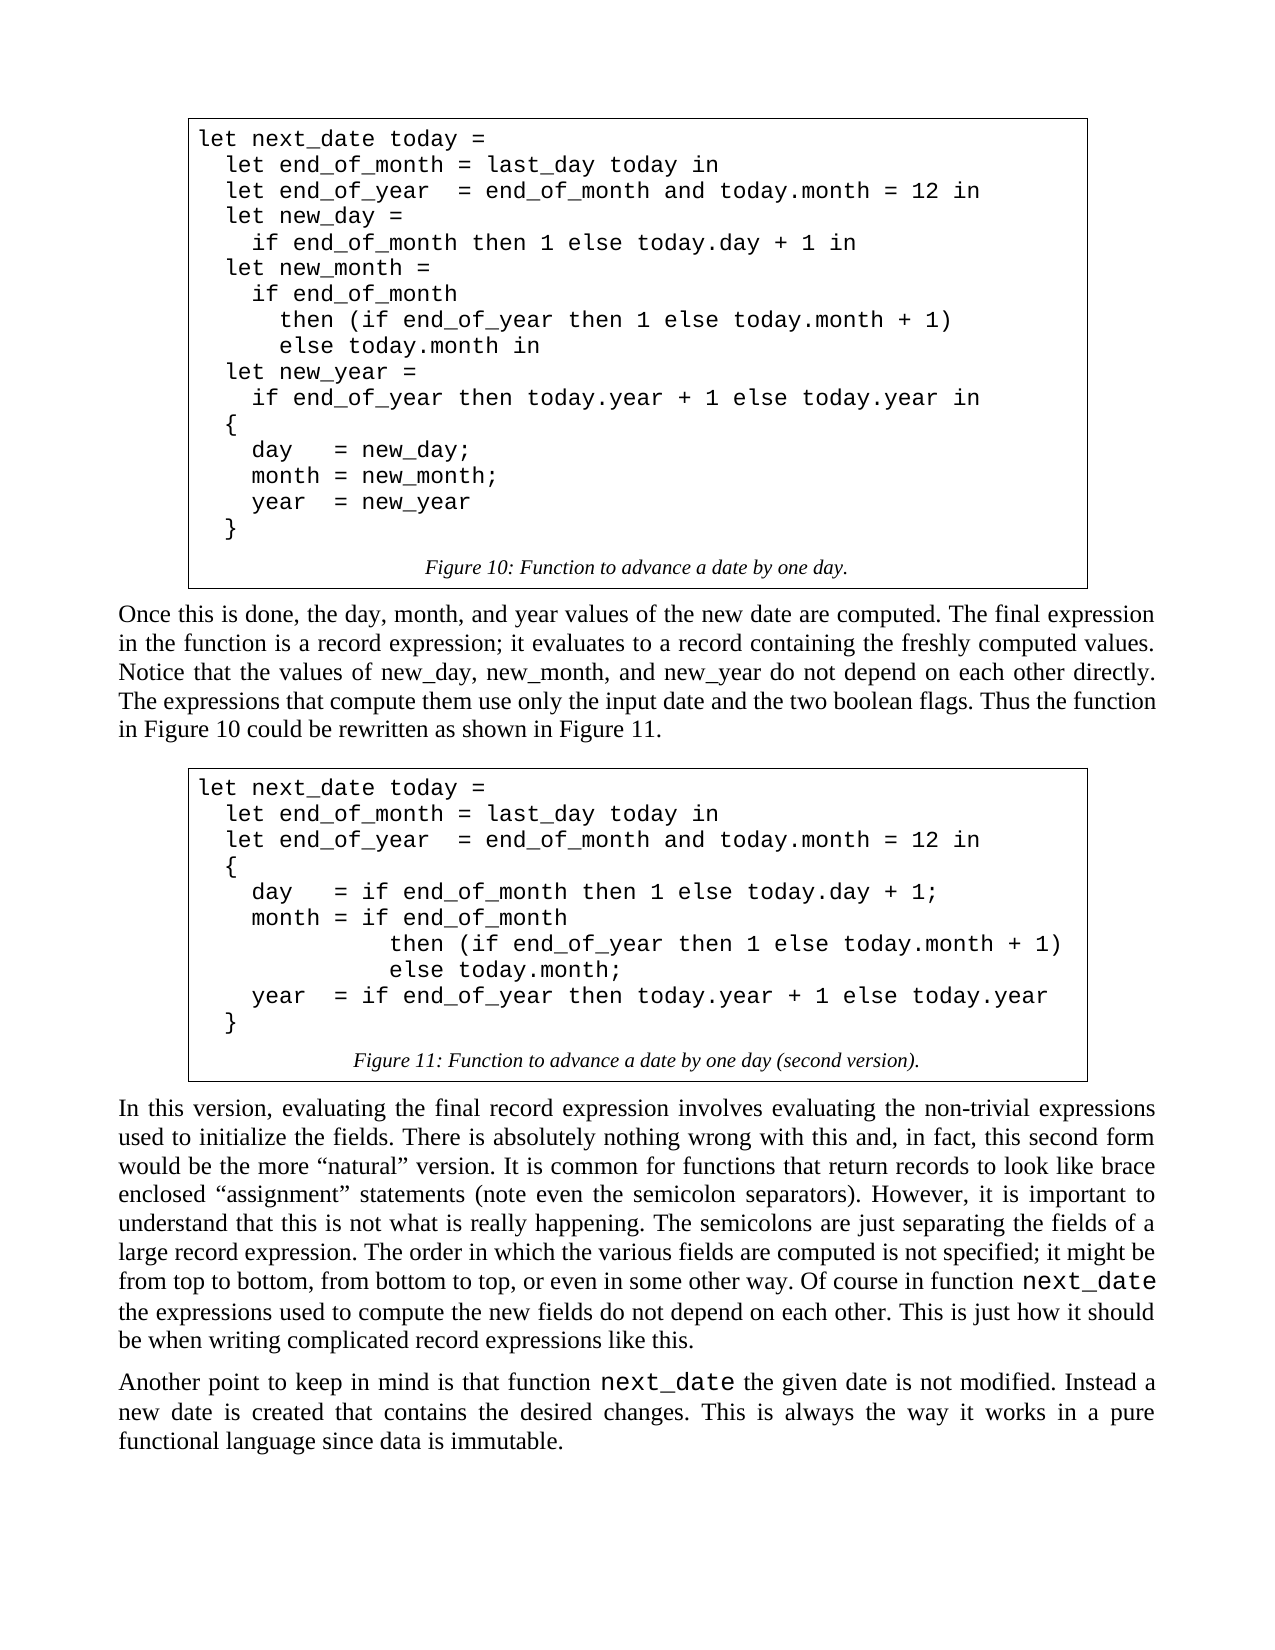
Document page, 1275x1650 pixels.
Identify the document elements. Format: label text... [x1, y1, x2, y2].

text else today.month; [196, 958, 1078, 984]
text let end_of_year = end_of_month and today.month = 12 in [196, 828, 1078, 854]
text Another point to keep in mind is that function next_date the given date is not modified. Instead a new date is created that contains the desired changes. This is always the way it works in a pure functional language since data is immutable. [118, 1367, 1157, 1455]
text let next_date today = [196, 127, 1078, 153]
text let new_day = [196, 205, 1078, 231]
text year = new_year [196, 490, 1078, 516]
text Once this is done, the day, month, and year values of the new date are computed. The final expression in the function is a record expression; it evaluates to a record containing the freshly computed values. Notice that the values of new_day, new_month, and new_year do not depend on each other directly. The expressions that compute them use only the input date and the two boolean flags. Thus the function in Figure 10 could be rewritten as shown in Figure 11. [118, 118, 1157, 743]
text day = if end_of_month then 1 else today.day + 1; [196, 880, 1078, 906]
text Figure 10: Function to advance a date by one day. [196, 554, 1078, 579]
text if end_of_month then 1 else today.day + 1 in [196, 231, 1078, 257]
text then (if end_of_year then 1 else today.month + 1) [196, 932, 1078, 958]
text { [196, 854, 1078, 880]
text let end_of_year = end_of_month and today.month = 12 in [196, 179, 1078, 205]
text month = if end_of_month [196, 906, 1078, 932]
text [189, 119, 1087, 588]
text let next_date today = [196, 777, 1078, 802]
text let new_month = [196, 257, 1078, 283]
text let end_of_month = last_day today in [196, 153, 1078, 179]
text } [196, 1010, 1078, 1036]
text } [196, 516, 1078, 542]
text let end_of_month = last_day today in [196, 802, 1078, 828]
text let new_year = [196, 361, 1078, 386]
text month = new_month; [196, 464, 1078, 490]
text Figure 11: Function to advance a date by one day (second version). [196, 1048, 1078, 1072]
text else today.month in [196, 334, 1078, 361]
text In this version, evaluating the final record expression involves evaluating the non-trivial expressions used to initialize the fields. There is absolutely nothing wrong with this and, in fact, this second form would be the more “natural” version. It is common for functions that return records to look like brace enclosed “assignment” statements (note even the semicolon separators). However, it is important to understand that this is not what is really happening. The semicolons are just separating the fields of a large record expression. The order in which the various fields are computed is not specified; it might be from top to bottom, from bottom to top, or even in some other way. Of course in function next_date the expressions used to compute the new fields do not depend on each other. This is just how it should be when writing complicated record expressions like this. [118, 756, 1157, 1354]
text year = if end_of_year then today.year + 1 else today.year [196, 984, 1078, 1010]
text then (if end_of_year then 1 else today.month + 1) [196, 309, 1078, 334]
text day = new_day; [196, 438, 1078, 464]
text { [196, 412, 1078, 438]
text if end_of_year then today.year + 1 else today.year in [196, 386, 1078, 412]
text if end_of_month [196, 283, 1078, 309]
